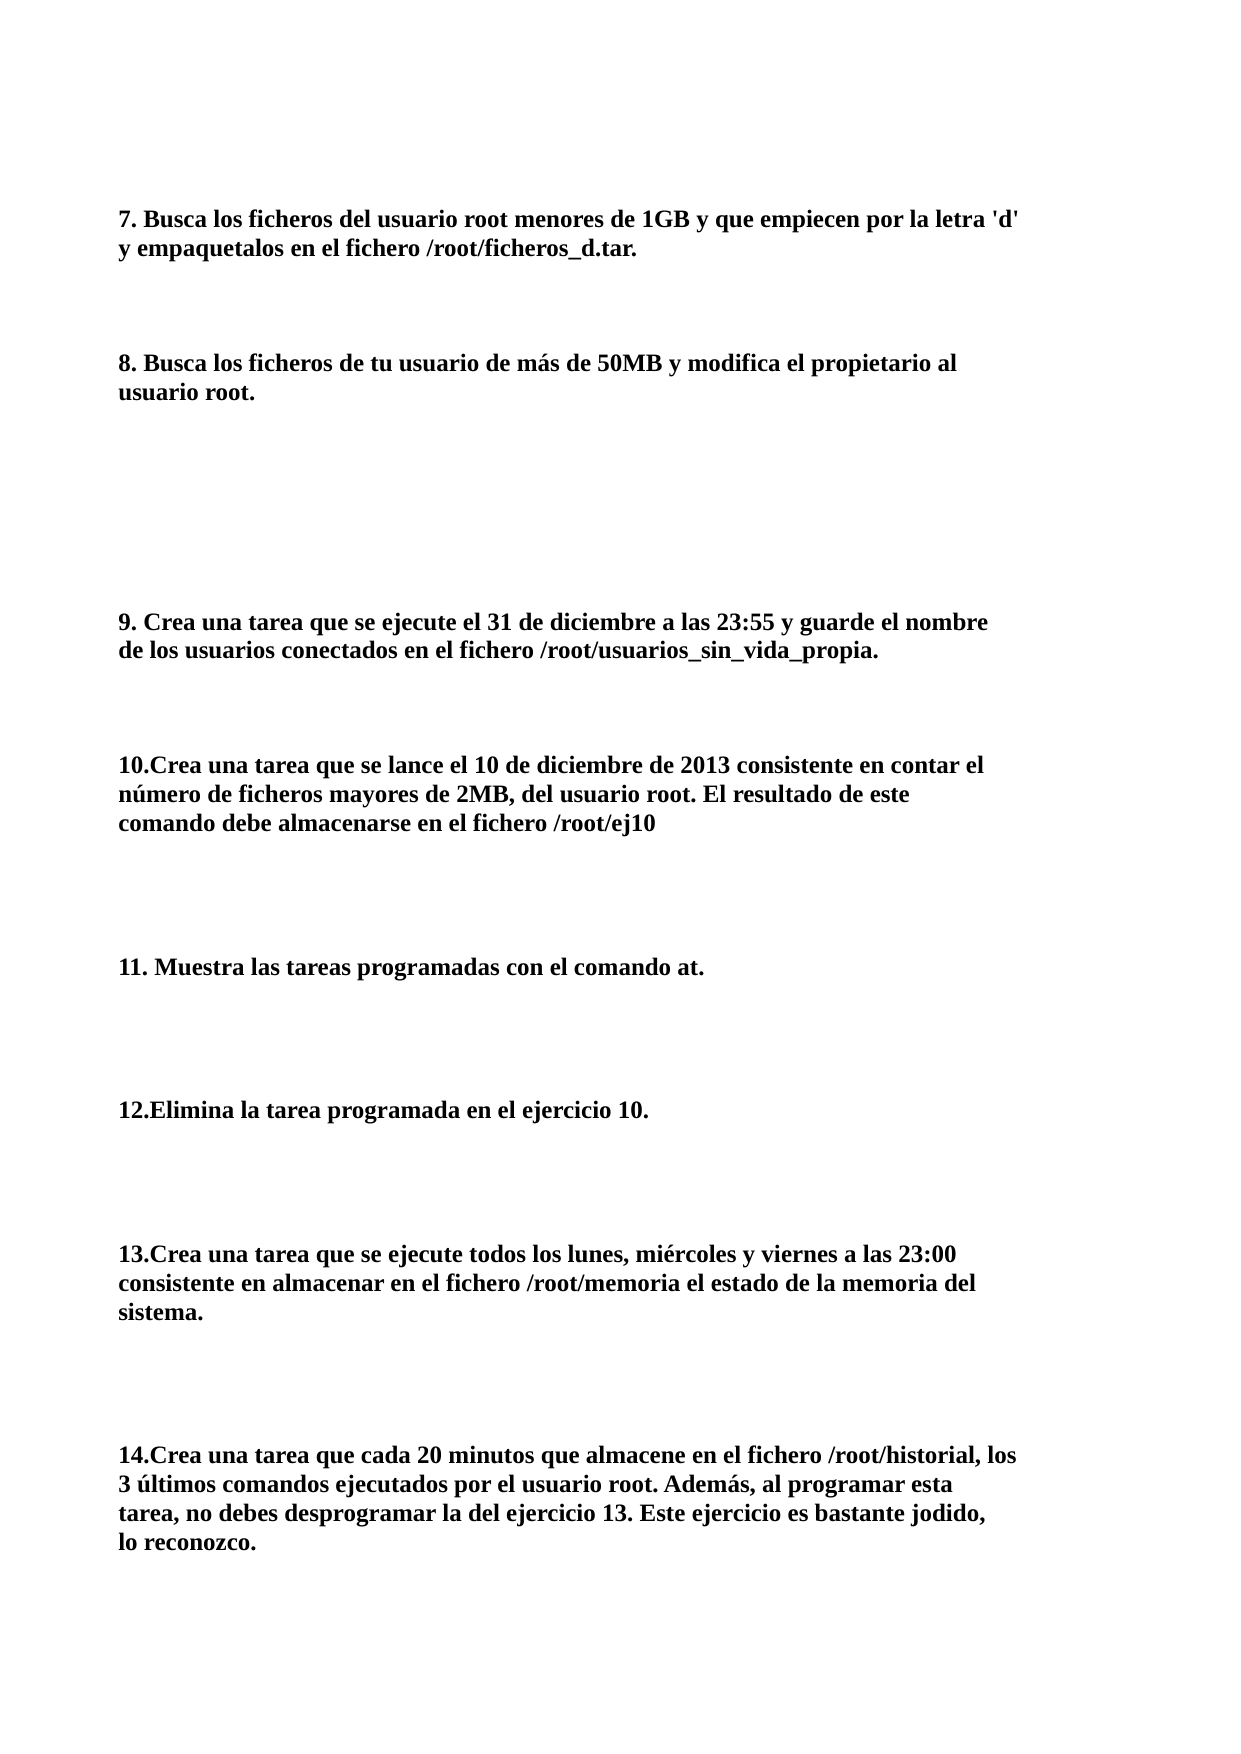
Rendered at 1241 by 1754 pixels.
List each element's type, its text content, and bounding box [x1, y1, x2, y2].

text 7. Busca los ficheros del usuario root menores de 1GB y que empiecen por la letra 'd' [118, 204, 1122, 233]
text sistema. [118, 1297, 1122, 1326]
text consistente en almacenar en el fichero /root/memoria el estado de la memoria del [118, 1268, 1122, 1297]
text de los usuarios conectados en el fichero /root/usuarios_sin_vida_propia. [118, 636, 1122, 664]
text 9. Crea una tarea que se ejecute el 31 de diciembre a las 23:55 y guarde el nombre [118, 607, 1122, 636]
text tarea, no debes desprogramar la del ejercicio 13. Este ejercicio es bastante jodido, [118, 1498, 1122, 1527]
text 8. Busca los ficheros de tu usuario de más de 50MB y modifica el propietario al [118, 348, 1122, 377]
text 10.Crea una tarea que se lance el 10 de diciembre de 2013 consistente en contar el [118, 751, 1122, 779]
text número de ficheros mayores de 2MB, del usuario root. El resultado de este [118, 779, 1122, 808]
text comando debe almacenarse en el fichero /root/ej10 [118, 808, 1122, 837]
text lo reconozco. [118, 1527, 1122, 1556]
text 12.Elimina la tarea programada en el ejercicio 10. [118, 1096, 1122, 1124]
text usuario root. [118, 377, 1122, 406]
text 13.Crea una tarea que se ejecute todos los lunes, miércoles y viernes a las 23:00 [118, 1239, 1122, 1268]
text 11. Muestra las tareas programadas con el comando at. [118, 952, 1122, 981]
text y empaquetalos en el fichero /root/ficheros_d.tar. [118, 233, 1122, 262]
text 14.Crea una tarea que cada 20 minutos que almacene en el fichero /root/historial, los [118, 1441, 1122, 1469]
text 3 últimos comandos ejecutados por el usuario root. Además, al programar esta [118, 1469, 1122, 1498]
